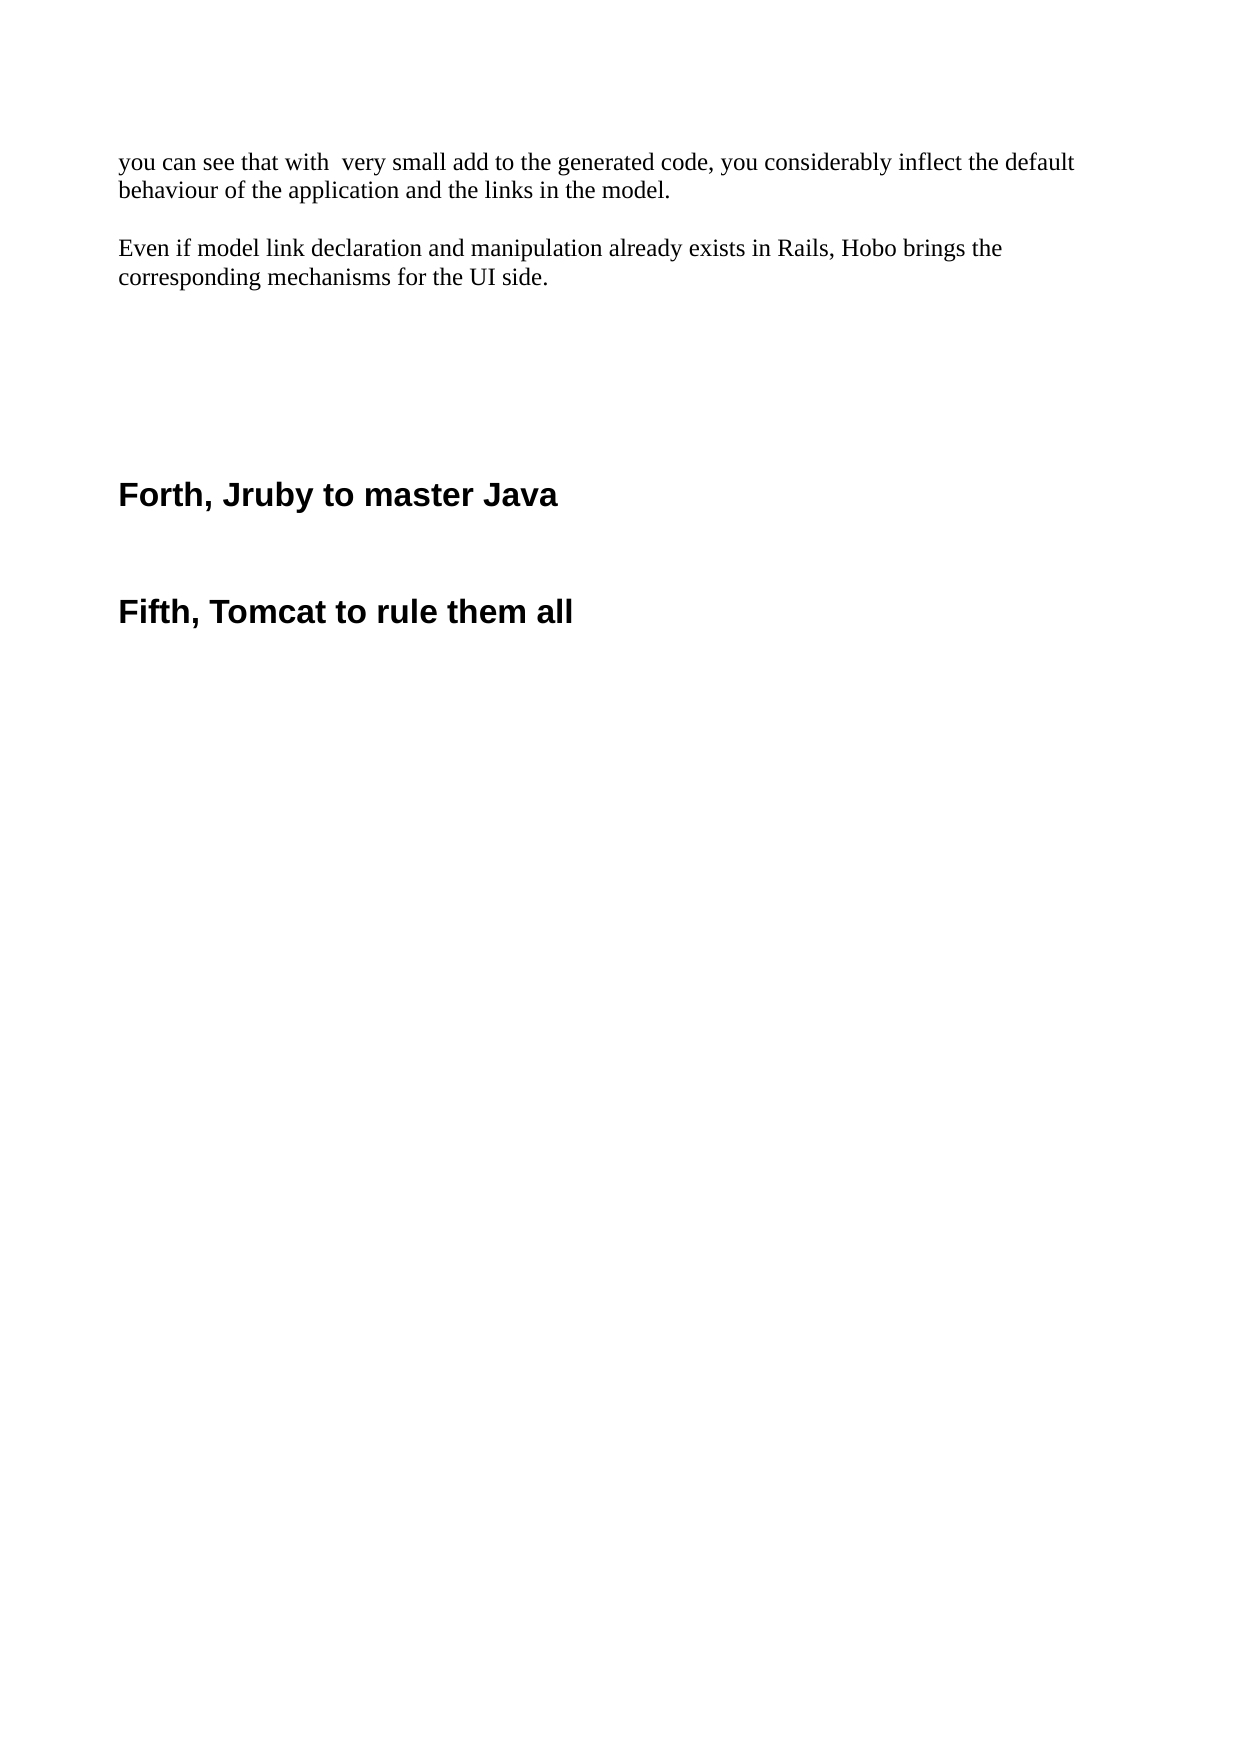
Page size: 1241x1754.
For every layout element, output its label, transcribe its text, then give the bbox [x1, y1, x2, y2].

subtitle Fifth, Tomcat to rule them all [118, 592, 1122, 631]
subtitle Forth, Jruby to master Java [118, 475, 1122, 513]
text Even if model link declaration and manipulation already exists in Rails, Hobo brings the corresponding mechanisms for the UI side. [118, 233, 1122, 291]
text you can see that with very small add to the generated code, you considerably inflect the default behaviour of the application and the links in the model. [118, 147, 1122, 204]
